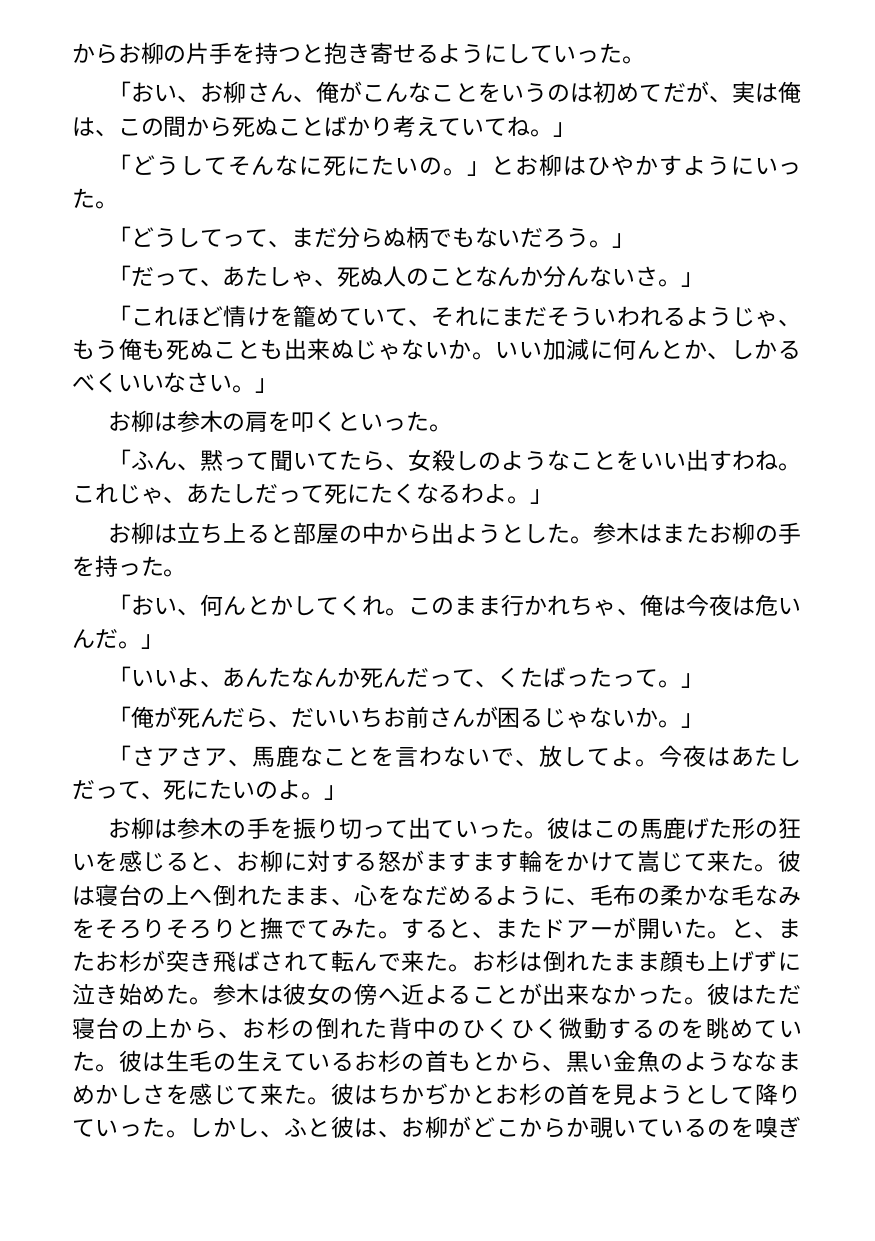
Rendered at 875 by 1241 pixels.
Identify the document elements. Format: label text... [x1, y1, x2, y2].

text 「おい、お柳さん、俺がこんなことをいうのは初めてだが、実は俺は、この間から死ぬことばかり考えていてね。」 [72, 75, 802, 142]
text 「だって、あたしゃ、死ぬ人のことなんか分んないさ。」 [72, 259, 802, 292]
text お柳は参木の肩を叩くといった。 [72, 404, 802, 437]
text 「さアさア、馬鹿なことを言わないで、放してよ。今夜はあたしだって、死にたいのよ。」 [72, 739, 802, 805]
text からお柳の片手を持つと抱き寄せるようにしていった。 [72, 36, 802, 69]
text 「ふん、黙って聞いてたら、女殺しのようなことをいい出すわね。これじゃ、あたしだって死にたくなるわよ。」 [72, 443, 802, 509]
text 「いいよ、あんたなんか死んだって、くたばったって。」 [72, 660, 802, 693]
text お柳は立ち上ると部屋の中から出ようとした。参木はまたお柳の手を持った。 [72, 516, 802, 582]
text 「おい、何んとかしてくれ。このまま行かれちゃ、俺は今夜は危いんだ。」 [72, 588, 802, 654]
text 「どうしてって、まだ分らぬ柄でもないだろう。」 [72, 220, 802, 253]
text 「俺が死んだら、だいいちお前さんが困るじゃないか。」 [72, 699, 802, 733]
text お柳は参木の手を振り切って出ていった。彼はこの馬鹿げた形の狂いを感じると、お柳に対する怒がますます輪をかけて嵩じて来た。彼は寝台の上へ倒れたまま、心をなだめるように、毛布の柔かな毛なみをそろりそろりと撫でてみた。すると、またドアーが開いた。と、またお杉が突き飛ばされて転んで来た。お杉は倒れたまま顔も上げずに泣き始めた。参木は彼女の傍へ近よることが出来なかった。彼はただ寝台の上から、お杉の倒れた背中のひくひく微動するのを眺めていた。彼は生毛の生えているお杉の首もとから、黒い金魚のようななまめかしさを感じて来た。彼はちかぢかとお杉の首を見ようとして降りていった。しかし、ふと彼は、お柳がどこからか覗いているのを嗅ぎ [72, 811, 802, 1143]
text 「これほど情けを籠めていて、それにまだそういわれるようじゃ、もう俺も死ぬことも出来ぬじゃないか。いい加減に何んとか、しかるべくいいなさい。」 [72, 298, 802, 398]
text 「どうしてそんなに死にたいの。」とお柳はひやかすようにいった。 [72, 148, 802, 214]
